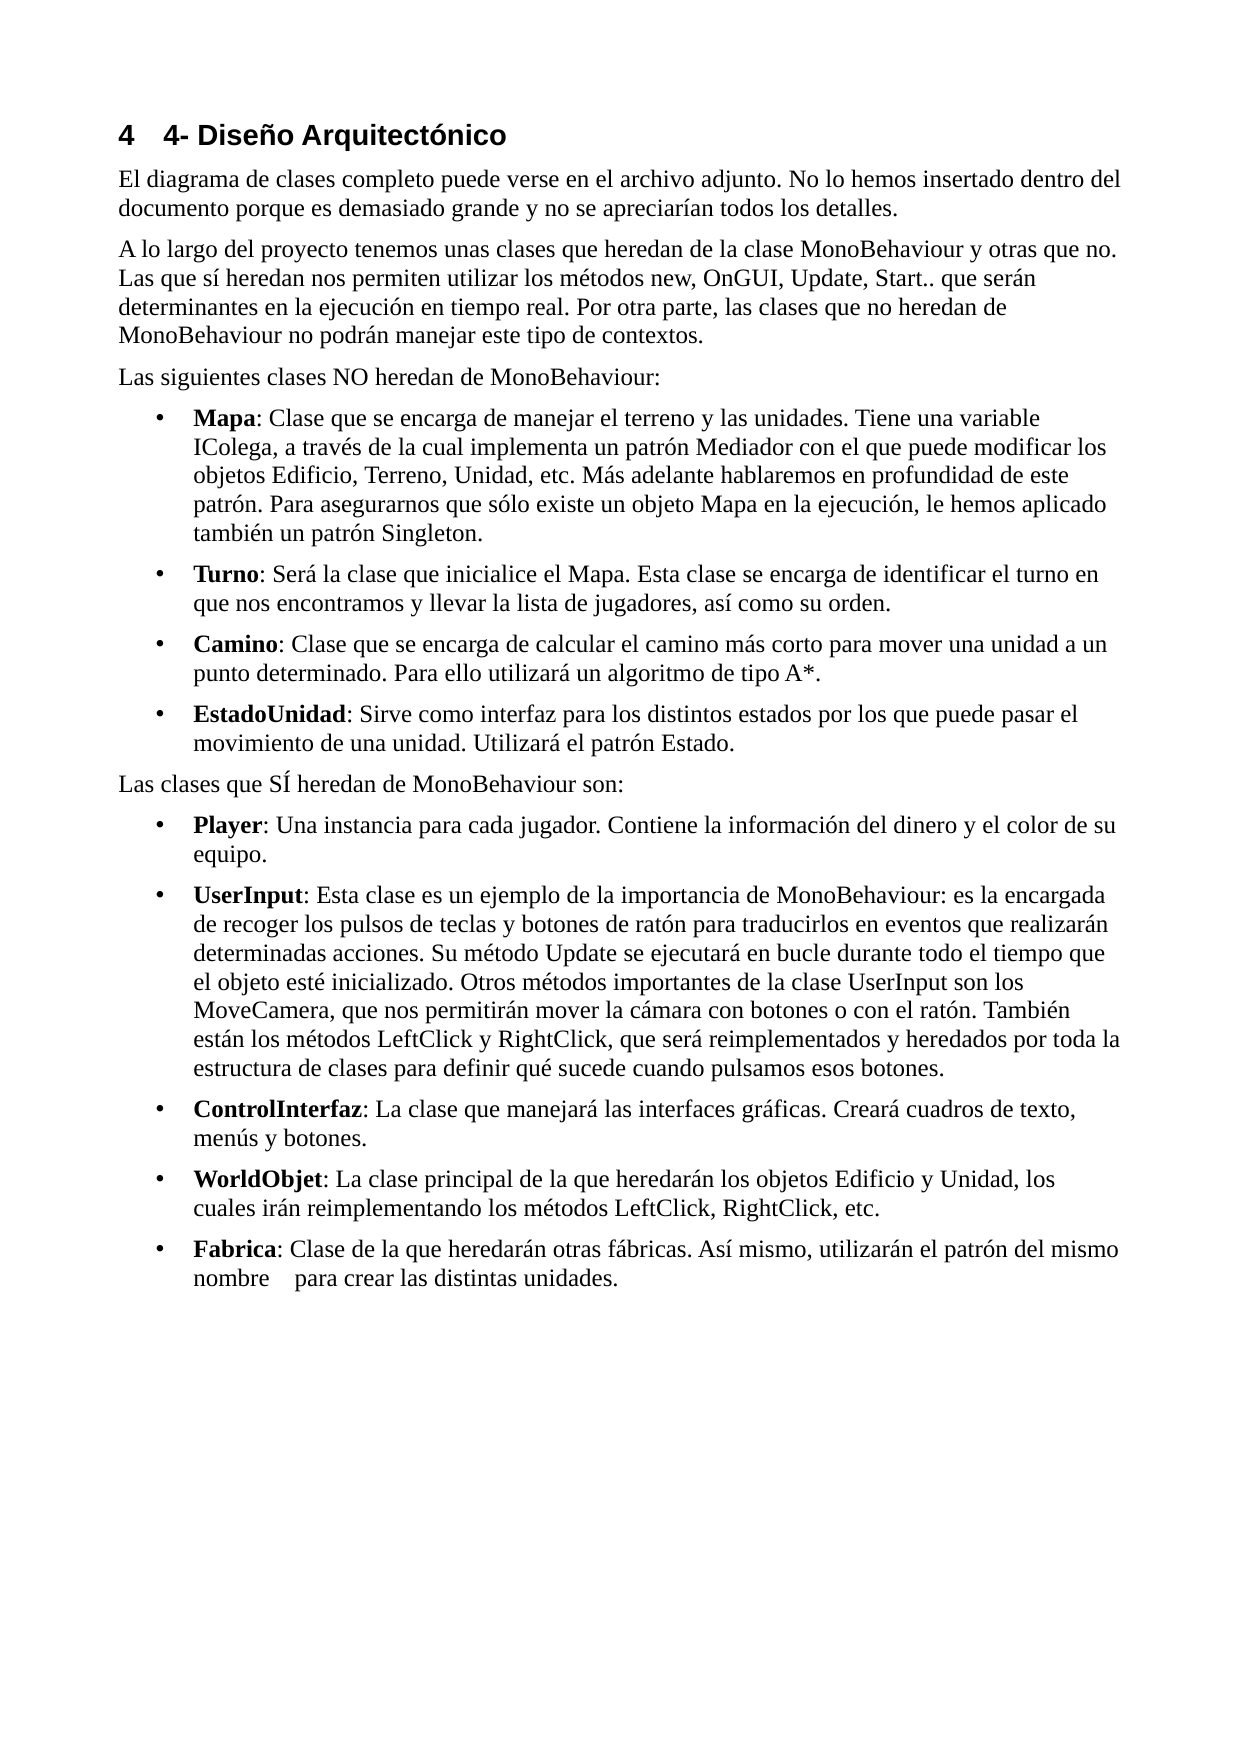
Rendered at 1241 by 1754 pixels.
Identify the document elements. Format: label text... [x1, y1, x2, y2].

list EstadoUnidad: Sirve como interfaz para los distintos estados por los que puede pasar el movimiento de una unidad. Utilizará el patrón Estado. [156, 699, 1122, 757]
list Turno: Será la clase que inicialice el Mapa. Esta clase se encarga de identificar el turno en que nos encontramos y llevar la lista de jugadores, así como su orden. [156, 559, 1122, 617]
text Las siguientes clases NO heredan de MonoBehaviour: [118, 362, 1122, 390]
list UserInput: Esta clase es un ejemplo de la importancia de MonoBehaviour: es la encargada de recoger los pulsos de teclas y botones de ratón para traducirlos en eventos que realizarán determinadas acciones. Su método Update se ejecutará en bucle durante todo el tiempo que el objeto esté inicializado. Otros métodos importantes de la clase UserInput son los MoveCamera, que nos permitirán mover la cámara con botones o con el ratón. También están los métodos LeftClick y RightClick, que será reimplementados y heredados por toda la estructura de clases para definir qué sucede cuando pulsamos esos botones. [156, 880, 1122, 1082]
text El diagrama de clases completo puede verse en el archivo adjunto. No lo hemos insertado dentro del documento porque es demasiado grande y no se apreciarían todos los detalles. [118, 164, 1122, 222]
list Camino: Clase que se encarga de calcular el camino más corto para mover una unidad a un punto determinado. Para ello utilizará un algoritmo de tipo A*. [156, 629, 1122, 687]
list WorldObjet: La clase principal de la que heredarán los objetos Edificio y Unidad, los cuales irán reimplementando los métodos LeftClick, RightClick, etc. [156, 1164, 1122, 1222]
list Mapa: Clase que se encarga de manejar el terreno y las unidades. Tiene una variable IColega, a través de la cual implementa un patrón Mediador con el que puede modificar los objetos Edificio, Terreno, Unidad, etc. Más adelante hablaremos en profundidad de este patrón. Para asegurarnos que sólo existe un objeto Mapa en la ejecución, le hemos aplicado también un patrón Singleton. [156, 403, 1122, 547]
list Fabrica: Clase de la que heredarán otras fábricas. Así mismo, utilizarán el patrón del mismo nombre para crear las distintas unidades. [156, 1234, 1122, 1292]
list Player: Una instancia para cada jugador. Contiene la información del dinero y el color de su equipo. [156, 810, 1122, 868]
subtitle 4- Diseño Arquitectónico [118, 118, 1122, 152]
text A lo largo del proyecto tenemos unas clases que heredan de la clase MonoBehaviour y otras que no. Las que sí heredan nos permiten utilizar los métodos new, OnGUI, Update, Start.. que serán determinantes en la ejecución en tiempo real. Por otra parte, las clases que no heredan de MonoBehaviour no podrán manejar este tipo de contextos. [118, 234, 1122, 349]
list ControlInterfaz: La clase que manejará las interfaces gráficas. Creará cuadros de texto, menús y botones. [156, 1094, 1122, 1152]
text Las clases que SÍ heredan de MonoBehaviour son: [118, 769, 1122, 798]
